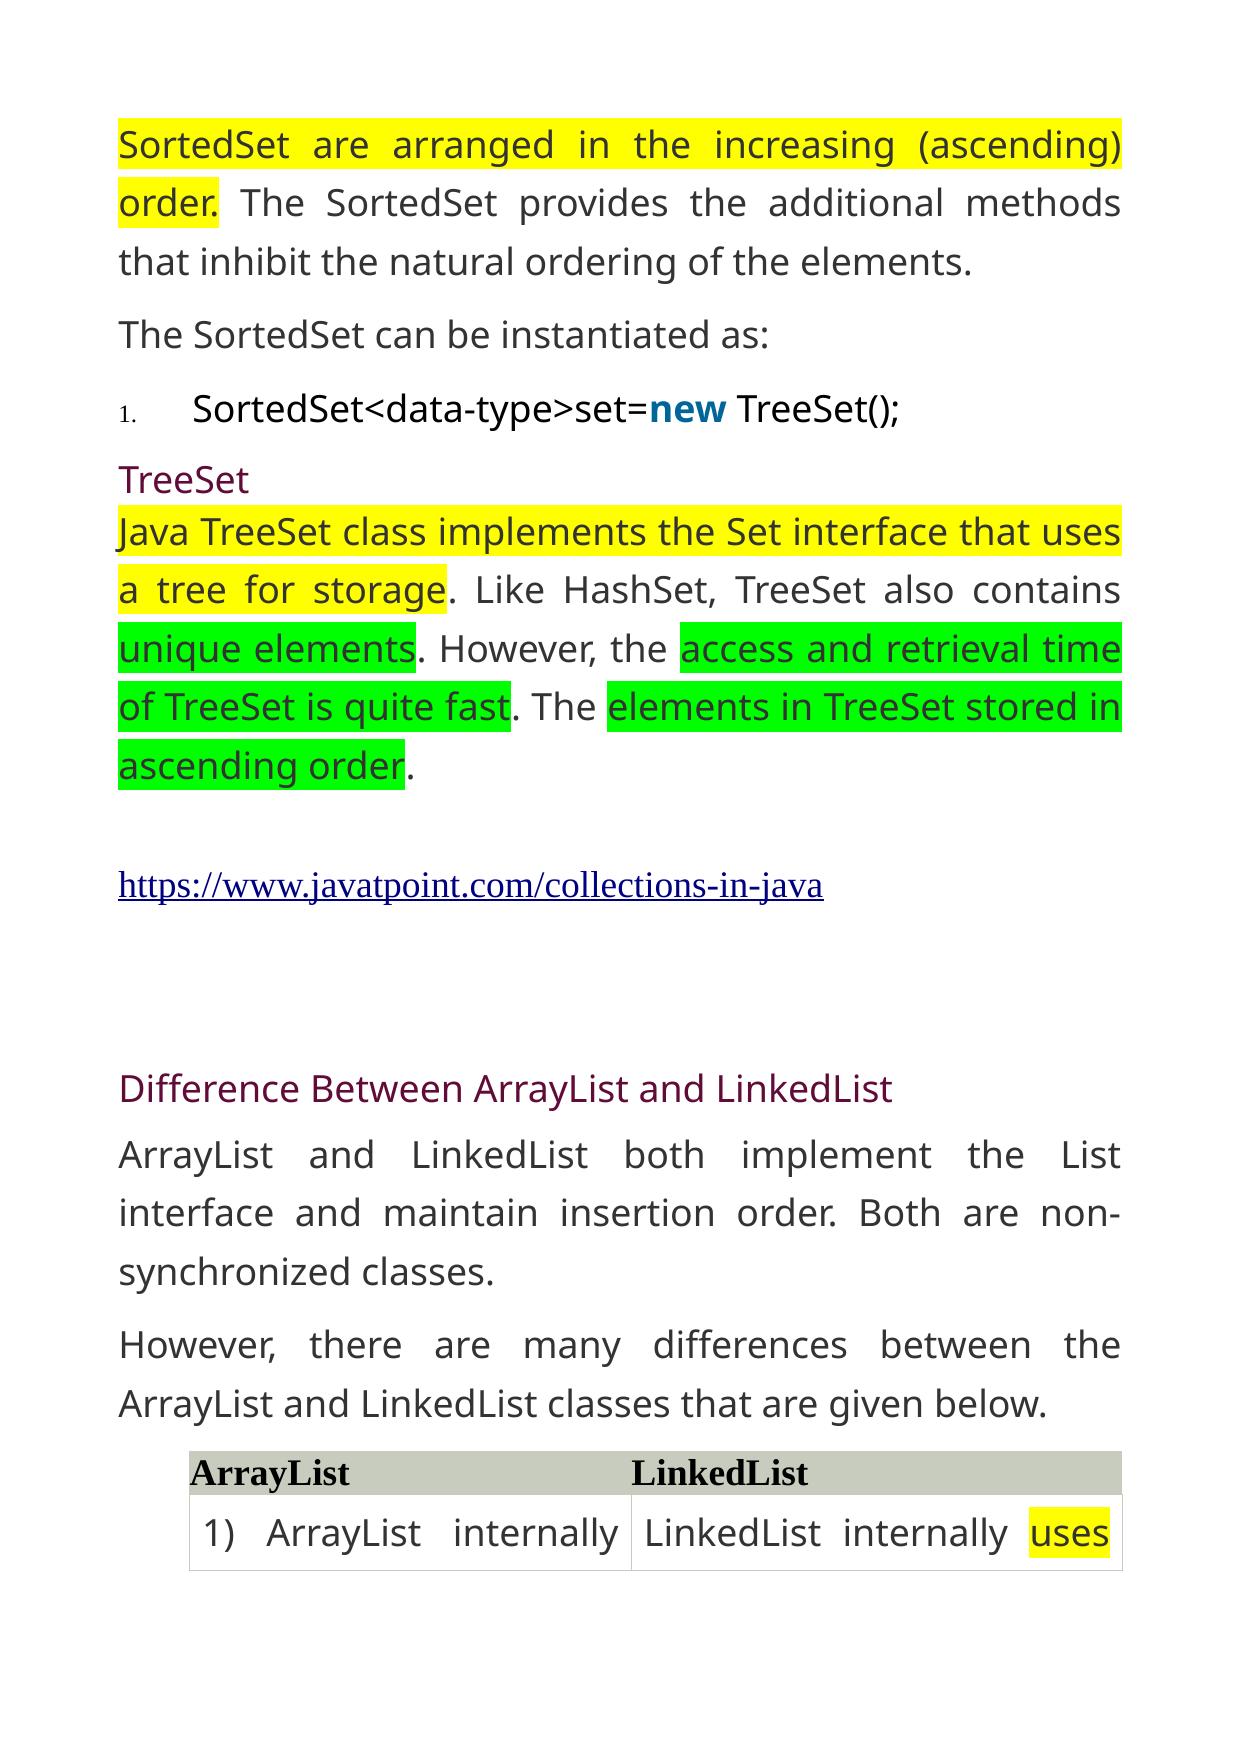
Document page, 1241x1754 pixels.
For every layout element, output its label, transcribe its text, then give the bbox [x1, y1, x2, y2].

table_cell LinkedList internally uses [632, 1495, 1122, 1570]
list SortedSet<data-type>set=new TreeSet(); [118, 382, 1122, 433]
table_header LinkedList [631, 1451, 1122, 1494]
subtitle Difference Between ArrayList and LinkedList [118, 1062, 1122, 1113]
text However, there are many differences between the ArrayList and LinkedList classes that are given below. [118, 1319, 1122, 1428]
text The SortedSet can be instantiated as: [118, 309, 1122, 360]
text ArrayList and LinkedList both implement the List interface and maintain insertion order. Both are non-synchronized classes. [118, 1128, 1122, 1296]
text Java TreeSet class implements the Set interface that uses a tree for storage. Like HashSet, TreeSet also contains unique elements. However, the access and retrieval time of TreeSet is quite fast. The elements in TreeSet stored in ascending order. [118, 505, 1122, 790]
table_cell 1) ArrayList internally [190, 1495, 631, 1570]
table_header ArrayList [189, 1451, 631, 1494]
subtitle TreeSet [118, 454, 1122, 505]
text SortedSet are arranged in the increasing (ascending) order. The SortedSet provides the additional methods that inhibit the natural ordering of the elements. [118, 118, 1122, 286]
text https://www.javatpoint.com/collections-in-java [118, 813, 1122, 905]
